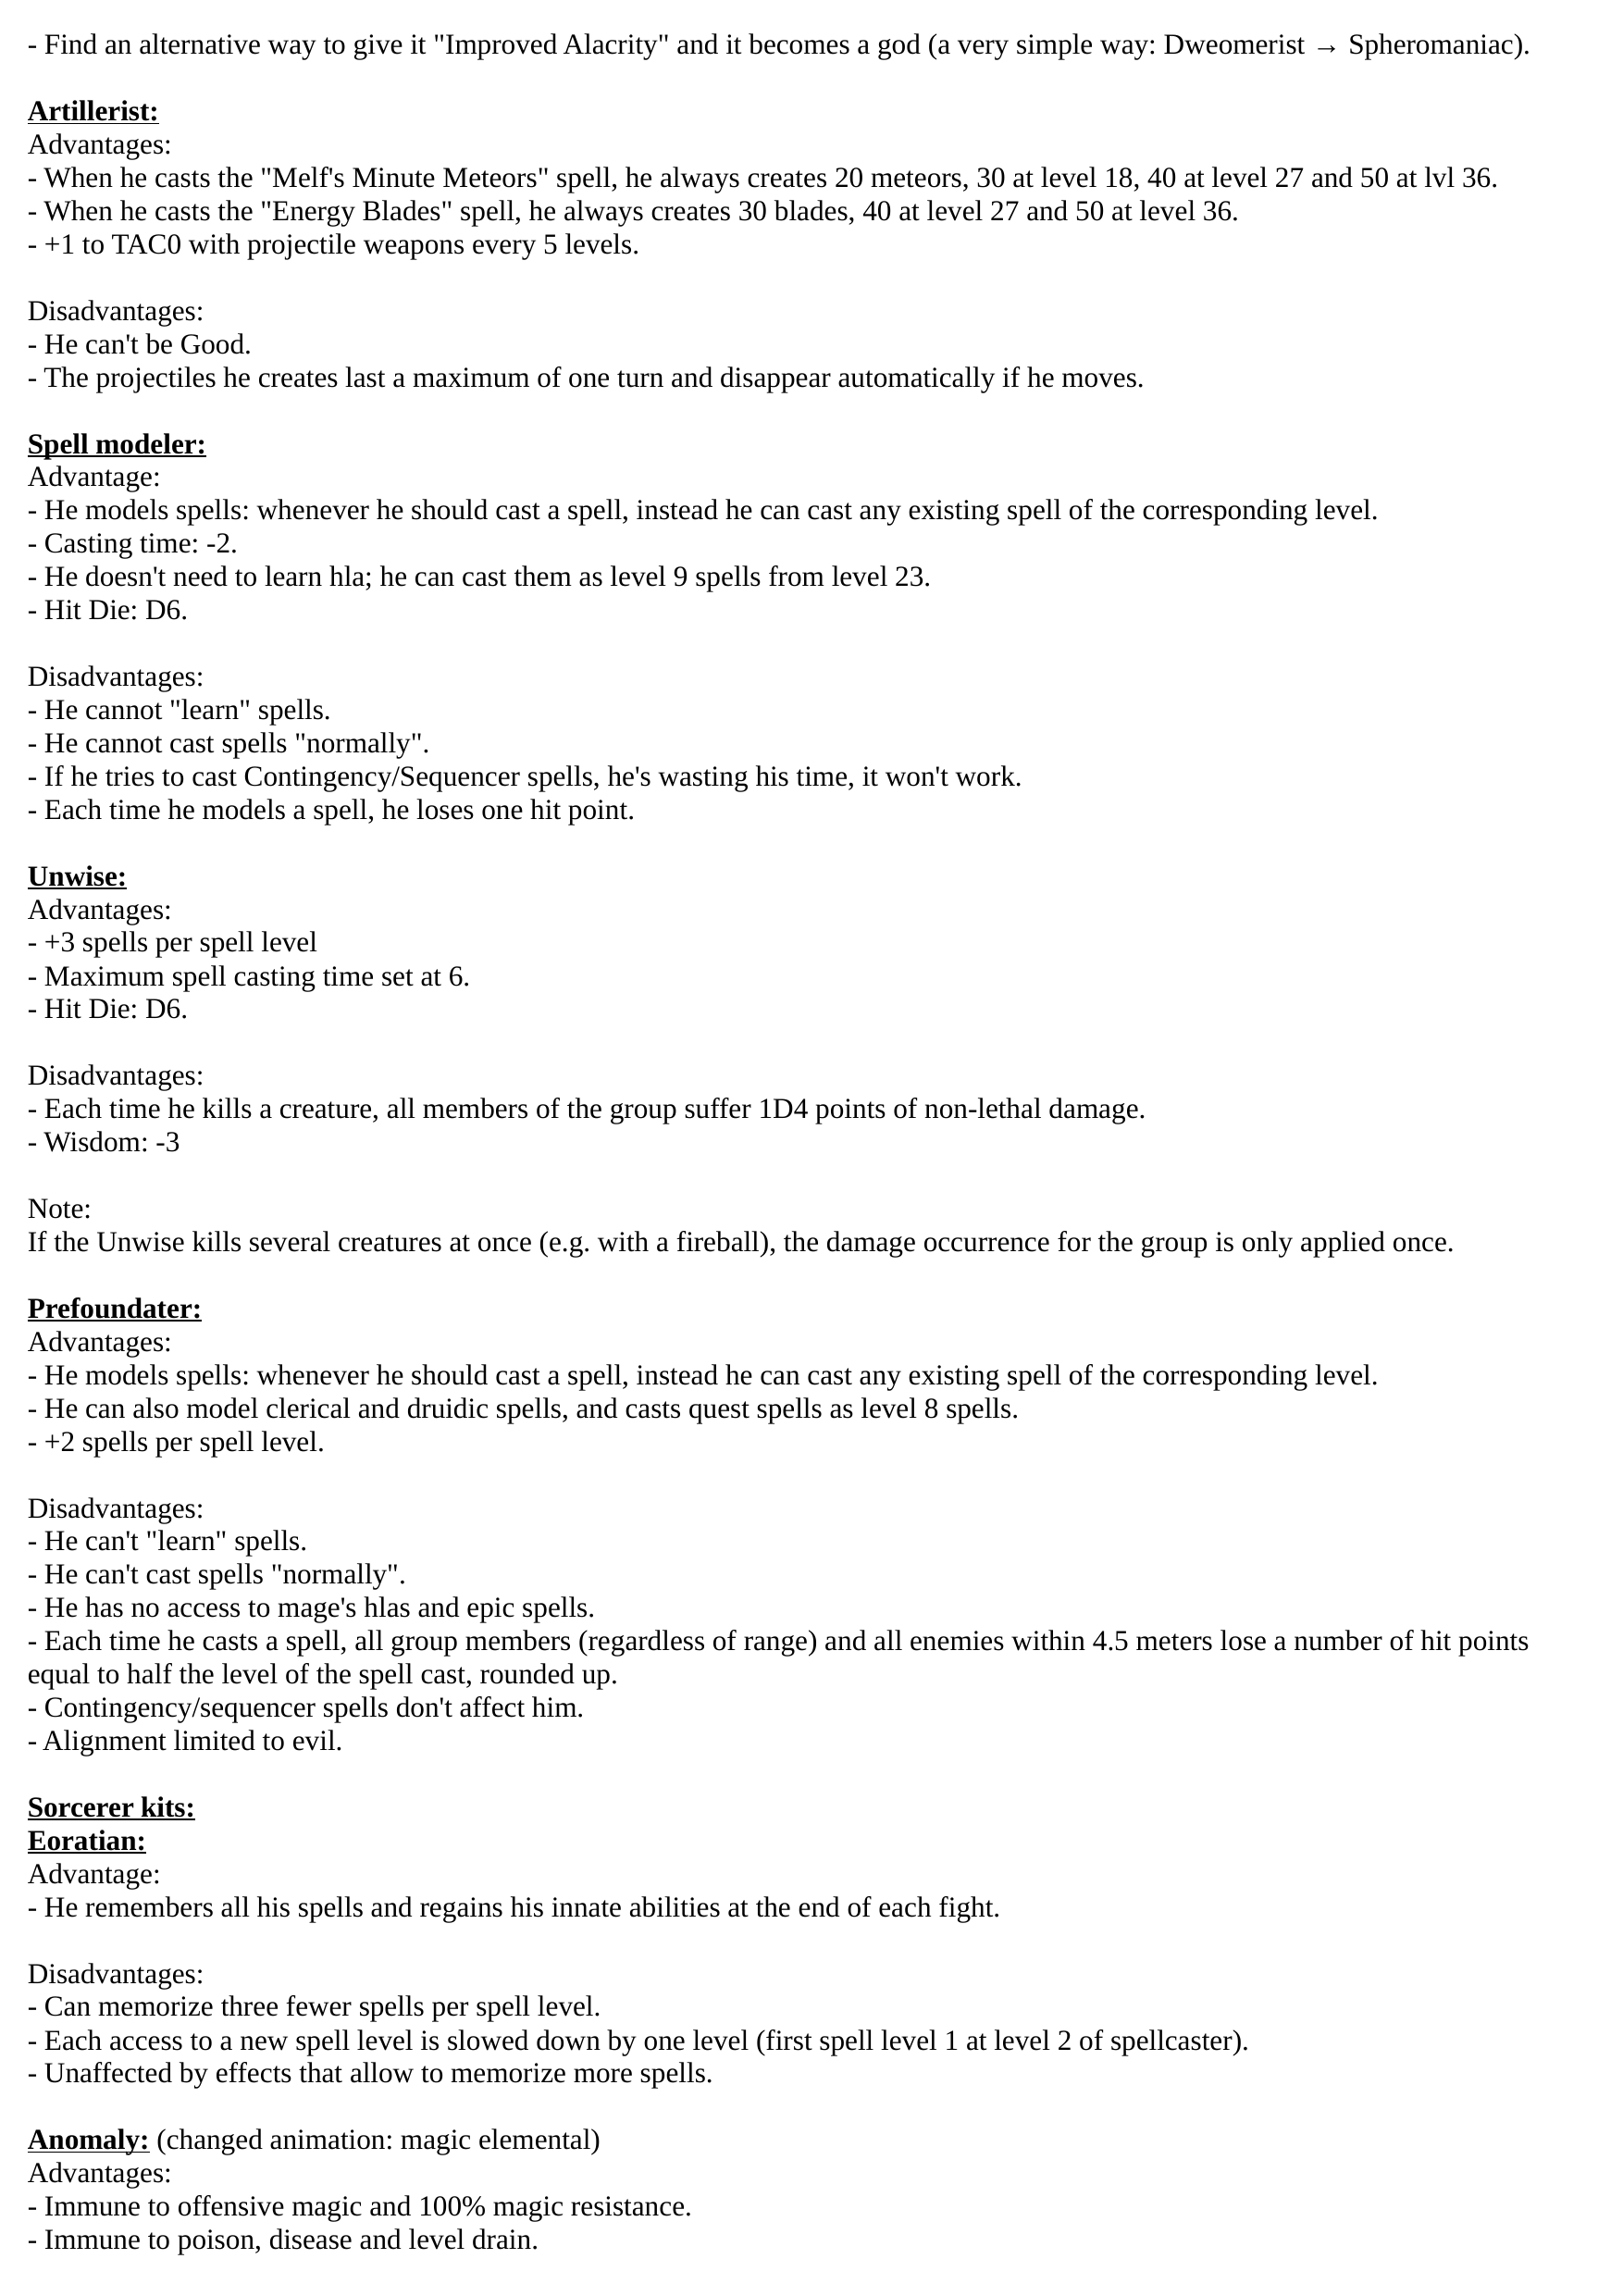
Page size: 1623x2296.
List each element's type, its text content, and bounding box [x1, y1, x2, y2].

text Spell modeler: [27, 427, 1595, 460]
text Disadvantages: [27, 659, 1595, 692]
text Note: If the Unwise kills several creatures at once (e.g. with a fireball), the damage occurrence for the group is only applied once. [27, 1191, 1595, 1258]
text Eoratian: [27, 1823, 1595, 1856]
text Disadvantages: [27, 1956, 1595, 1990]
text - Immune to poison, disease and level drain. [27, 2222, 1595, 2255]
text - +2 spells per spell level. [27, 1424, 1595, 1458]
text - Each time he casts a spell, all group members (regardless of range) and all enemies within 4.5 meters lose a number of hit points equal to half the level of the spell cast, rounded up. [27, 1623, 1595, 1690]
text - +3 spells per spell level [27, 925, 1595, 959]
text Advantage: [27, 460, 1595, 493]
text Disadvantages: [27, 1491, 1595, 1524]
text Disadvantages: [27, 1058, 1595, 1091]
text - Contingency/sequencer spells don't affect him. [27, 1690, 1595, 1723]
text - He models spells: whenever he should cast a spell, instead he can cast any existing spell of the corresponding level. [27, 493, 1595, 526]
text - Hit Die: D6. [27, 592, 1595, 626]
text - He remembers all his spells and regains his innate abilities at the end of each fight. [27, 1890, 1595, 1923]
text - Find an alternative way to give it "Improved Alacrity" and it becomes a god (a very simple way: Dweomerist → Spheromaniac). [27, 27, 1595, 60]
text - Can memorize three fewer spells per spell level. [27, 1990, 1595, 2023]
text - Each access to a new spell level is slowed down by one level (first spell level 1 at level 2 of spellcaster). [27, 2023, 1595, 2056]
text - He doesn't need to learn hla; he can cast them as level 9 spells from level 23. [27, 559, 1595, 592]
text Unwise: [27, 859, 1595, 892]
text - If he tries to cast Contingency/Sequencer spells, he's wasting his time, it won't work. [27, 759, 1595, 792]
text - Unaffected by effects that allow to memorize more spells. [27, 2056, 1595, 2090]
text - Hit Die: D6. [27, 992, 1595, 1025]
text Advantages: [27, 2155, 1595, 2189]
text Advantages: [27, 1324, 1595, 1358]
text Sorcerer kits: [27, 1790, 1595, 1823]
text - He can't "learn" spells. [27, 1524, 1595, 1558]
text Prefoundater: [27, 1291, 1595, 1324]
text - He cannot cast spells "normally". [27, 726, 1595, 759]
text - Casting time: -2. [27, 526, 1595, 559]
text - He models spells: whenever he should cast a spell, instead he can cast any existing spell of the corresponding level. [27, 1358, 1595, 1391]
text - He can't cast spells "normally". [27, 1558, 1595, 1590]
text - He cannot "learn" spells. [27, 692, 1595, 726]
text - He has no access to mage's hlas and epic spells. [27, 1590, 1595, 1623]
text Advantages: [27, 892, 1595, 925]
text - Each time he models a spell, he loses one hit point. [27, 792, 1595, 825]
text - Maximum spell casting time set at 6. [27, 959, 1595, 992]
text - Alignment limited to evil. [27, 1723, 1595, 1756]
text Anomaly: (changed animation: magic elemental) [27, 2122, 1595, 2155]
text - Immune to offensive magic and 100% magic resistance. [27, 2189, 1595, 2222]
text - He can also model clerical and druidic spells, and casts quest spells as level 8 spells. [27, 1391, 1595, 1424]
text - Wisdom: -3 [27, 1124, 1595, 1158]
text - He can't be Good. - The projectiles he creates last a maximum of one turn and disappear automatically if he moves. [27, 327, 1595, 393]
text - Each time he kills a creature, all members of the group suffer 1D4 points of non-lethal damage. [27, 1091, 1595, 1124]
text Advantage: [27, 1856, 1595, 1890]
text Artillerist: Advantages: - When he casts the "Melf's Minute Meteors" spell, he always creates 20 meteors, 30 at level 18, 40 at level 27 and 50 at lvl 36. - When he casts the "Energy Blades" spell, he always creates 30 blades, 40 at level 27 and 50 at level 36. - +1 to TAC0 with projectile weapons every 5 levels. Disadvantages: [27, 93, 1595, 327]
